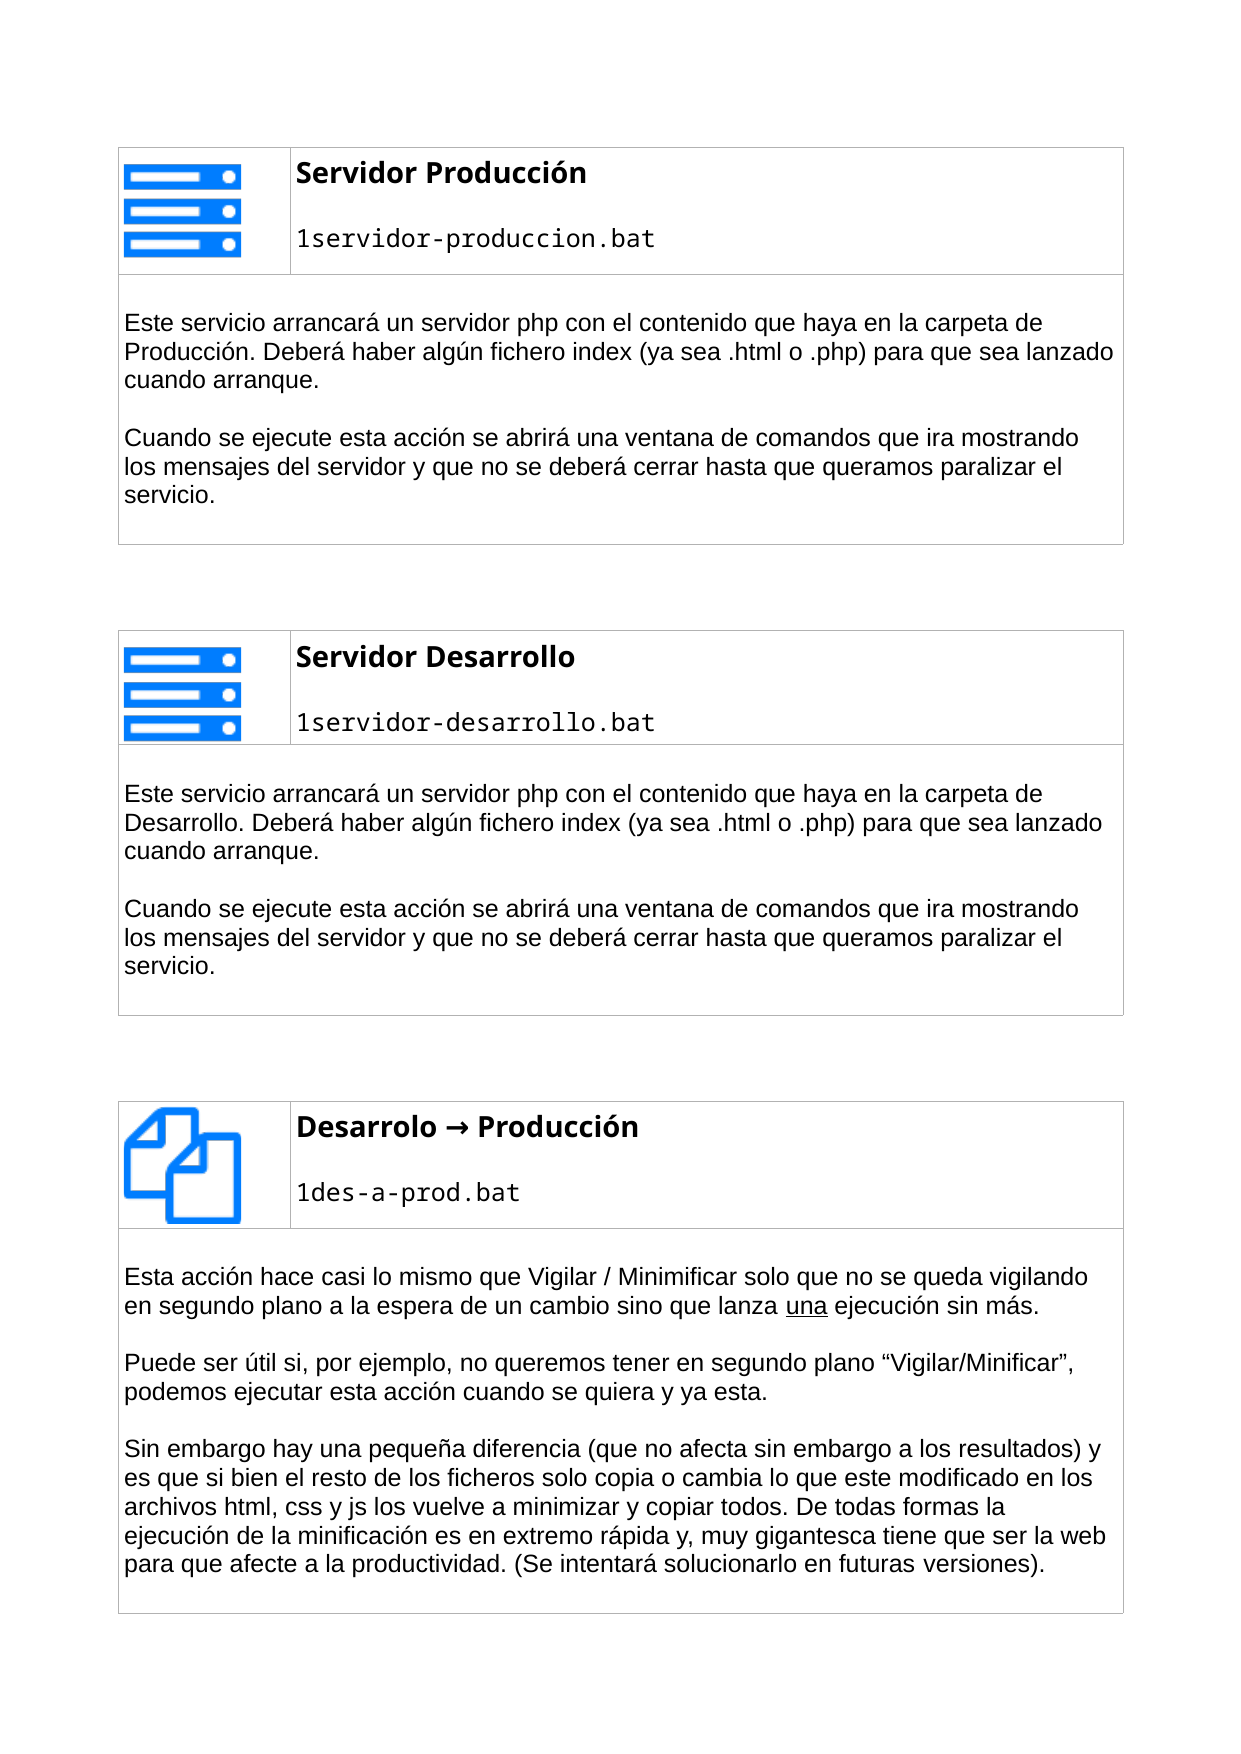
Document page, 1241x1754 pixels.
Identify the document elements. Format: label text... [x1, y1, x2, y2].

picture [123, 1106, 242, 1224]
table_header [119, 631, 290, 744]
table_header Servidor Desarrollo 1servidor-desarrollo.bat [291, 631, 1123, 744]
table_header [119, 148, 290, 273]
table_cell Este servicio arrancará un servidor php con el contenido que haya en la carpeta de Desarrollo. Deberá haber algún fichero index (ya sea .html o .php) para que sea lanzado cuando arranque. Cuando se ejecute esta acción se abrirá una ventana de comandos que ira mostrando los mensajes del servidor y que no se deberá cerrar hasta que queramos paralizar el servicio. [119, 745, 1123, 1014]
table_cell Este servicio arrancará un servidor php con el contenido que haya en la carpeta de Producción. Deberá haber algún fichero index (ya sea .html o .php) para que sea lanzado cuando arranque. Cuando se ejecute esta acción se abrirá una ventana de comandos que ira mostrando los mensajes del servidor y que no se deberá cerrar hasta que queramos paralizar el servicio. [119, 275, 1123, 544]
picture [123, 636, 242, 754]
table_header Servidor Producción 1servidor-produccion.bat [291, 148, 1123, 273]
picture [123, 152, 242, 270]
table_header Desarrolo → Producción 1des-a-prod.bat [291, 1102, 1123, 1227]
table_header [119, 1102, 290, 1227]
table_cell Esta acción hace casi lo mismo que Vigilar / Minimificar solo que no se queda vigilando en segundo plano a la espera de un cambio sino que lanza una ejecución sin más. Puede ser útil si, por ejemplo, no queremos tener en segundo plano “Vigilar/Minificar”, podemos ejecutar esta acción cuando se quiera y ya esta. Sin embargo hay una pequeña diferencia (que no afecta sin embargo a los resultados) y es que si bien el resto de los ficheros solo copia o cambia lo que este modificado en los archivos html, css y js los vuelve a minimizar y copiar todos. De todas formas la ejecución de la minificación es en extremo rápida y, muy gigantesca tiene que ser la web para que afecte a la productividad. (Se intentará solucionarlo en futuras versiones). [119, 1229, 1123, 1613]
